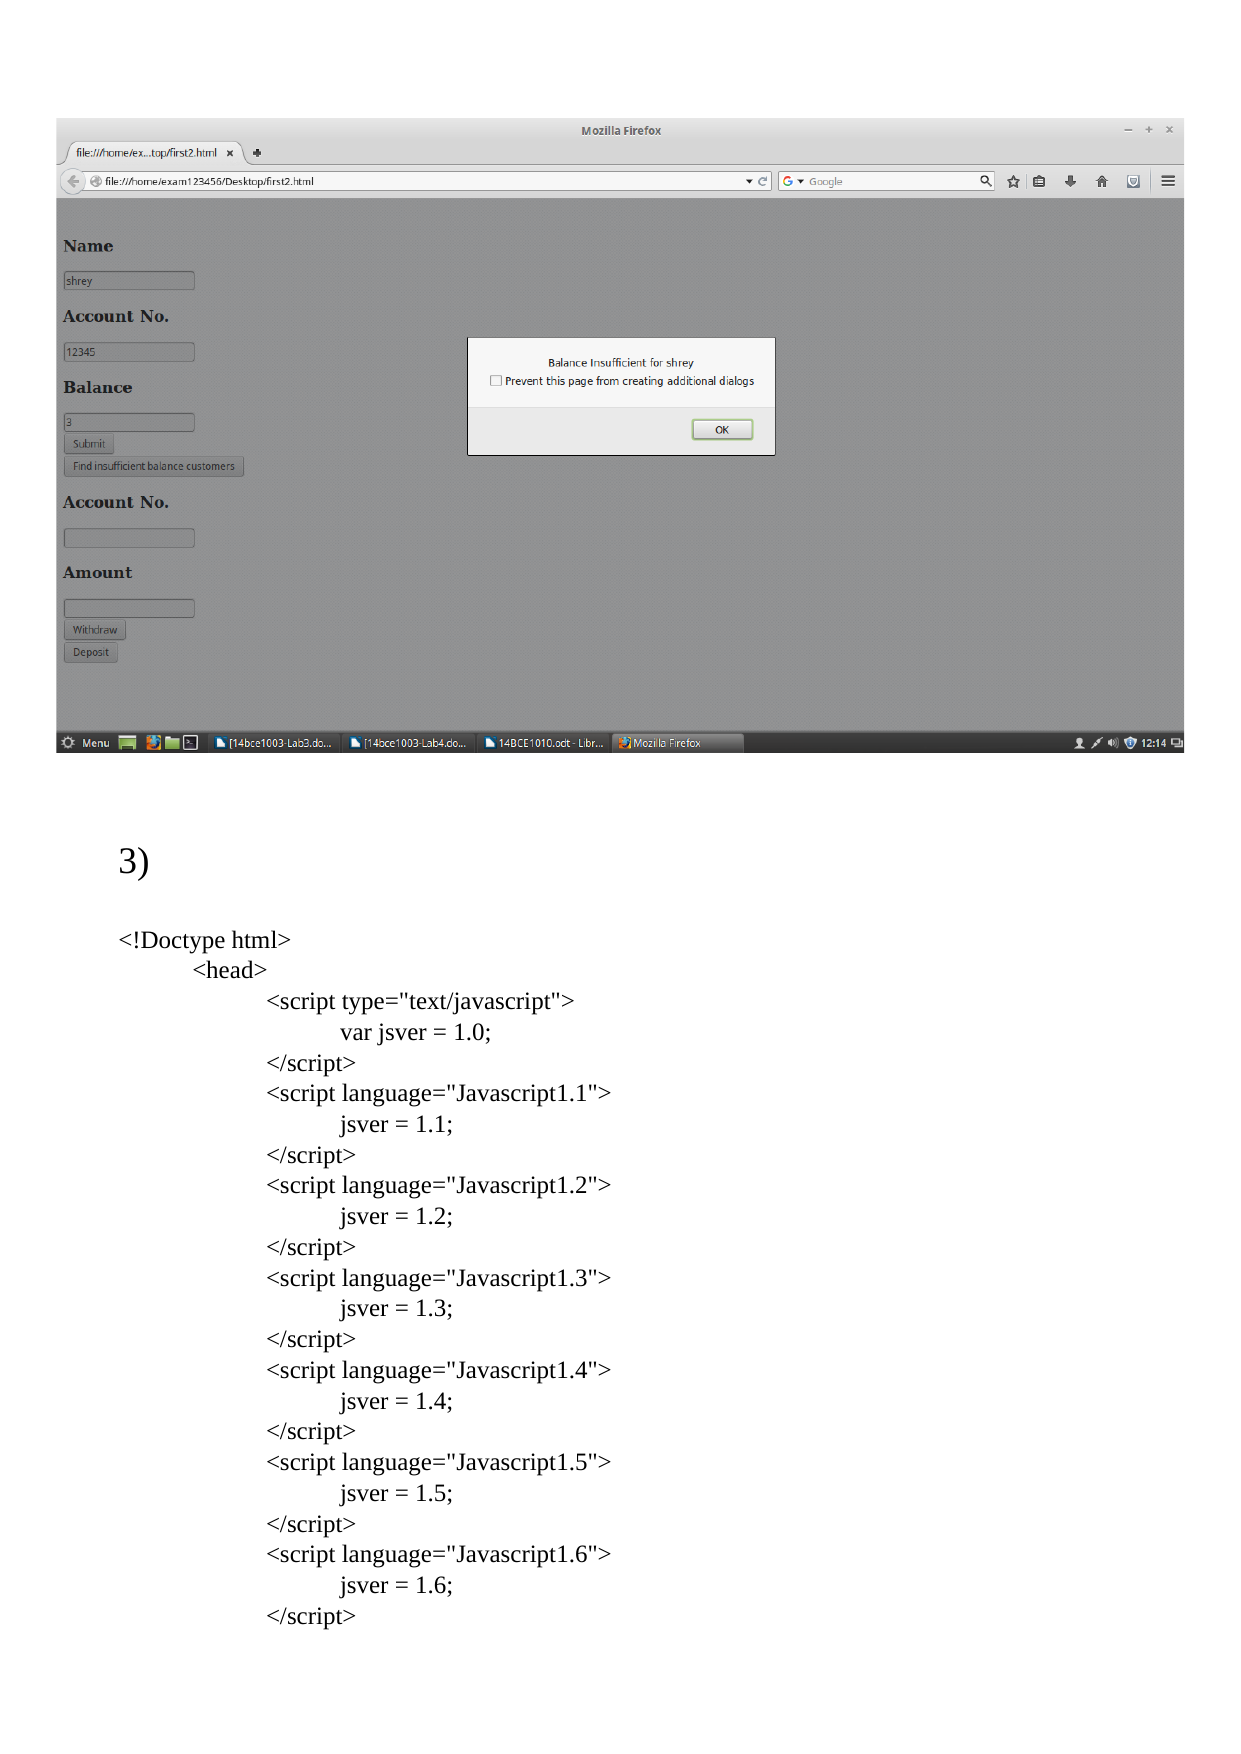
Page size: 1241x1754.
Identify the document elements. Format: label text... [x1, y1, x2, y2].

text </script> [118, 1509, 1122, 1537]
text </script> [118, 1232, 1122, 1261]
text <script language="Javascript1.2"> [118, 1171, 1122, 1199]
text </script> [118, 1324, 1122, 1353]
text 3) [118, 838, 1240, 882]
text <script language="Javascript1.3"> [118, 1263, 1122, 1292]
picture [56, 118, 1185, 753]
text <script language="Javascript1.5"> [118, 1447, 1122, 1476]
text <script language="Javascript1.1"> [118, 1078, 1122, 1107]
text </script> [118, 1416, 1122, 1445]
text jsver = 1.2; [118, 1201, 1122, 1230]
text <script type="text/javascript"> [118, 986, 1122, 1015]
text <script language="Javascript1.4"> [118, 1355, 1122, 1384]
text jsver = 1.6; [118, 1570, 1122, 1599]
text <!Doctype html> [118, 925, 1122, 953]
text </script> [118, 1140, 1122, 1169]
text jsver = 1.4; [118, 1386, 1122, 1414]
text var jsver = 1.0; [118, 1017, 1122, 1046]
text <head> [118, 956, 1122, 984]
text </script> [118, 1048, 1122, 1076]
text jsver = 1.5; [118, 1478, 1122, 1507]
text jsver = 1.3; [118, 1293, 1122, 1322]
text jsver = 1.1; [118, 1109, 1122, 1138]
text </script> [118, 1601, 1122, 1629]
text <script language="Javascript1.6"> [118, 1539, 1122, 1568]
